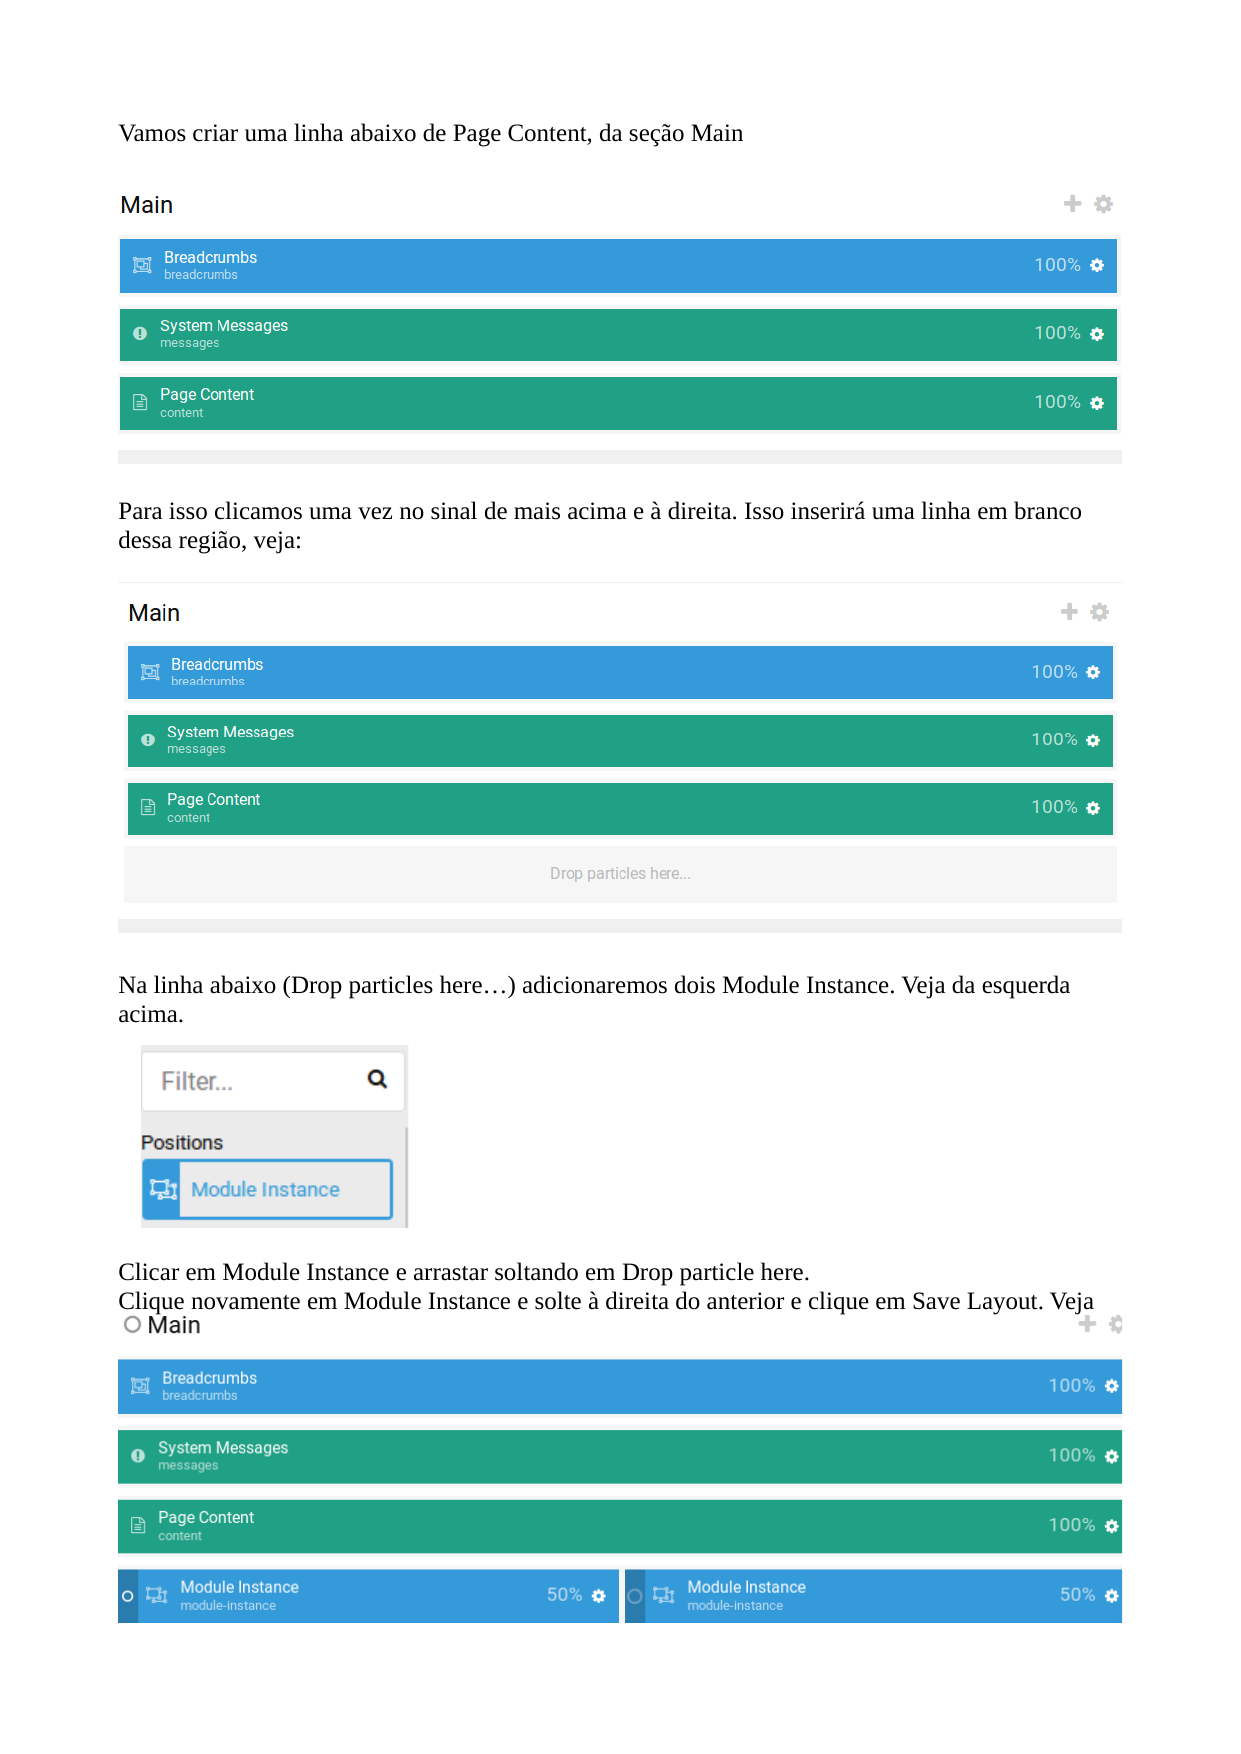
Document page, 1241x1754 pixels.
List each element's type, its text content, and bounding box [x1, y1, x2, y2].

text Para isso clicamos uma vez no sinal de mais acima e à direita. Isso inserirá uma linha em branco dessa região, veja: [118, 496, 1122, 554]
text Vamos criar uma linha abaixo de Page Content, da seção Main [118, 118, 1122, 147]
text Na linha abaixo (Drop particles here…) adicionaremos dois Module Instance. Veja da esquerda acima. [118, 970, 1122, 1027]
picture [118, 582, 1123, 942]
text Clique novamente em Module Instance e solte à direita do anterior e clique em Save Layout. Veja [118, 1286, 1122, 1315]
picture [118, 175, 1123, 468]
text Clicar em Module Instance e arrastar soltando em Drop particle here. [118, 1257, 1122, 1286]
picture [141, 1045, 409, 1228]
picture [118, 1315, 1123, 1623]
